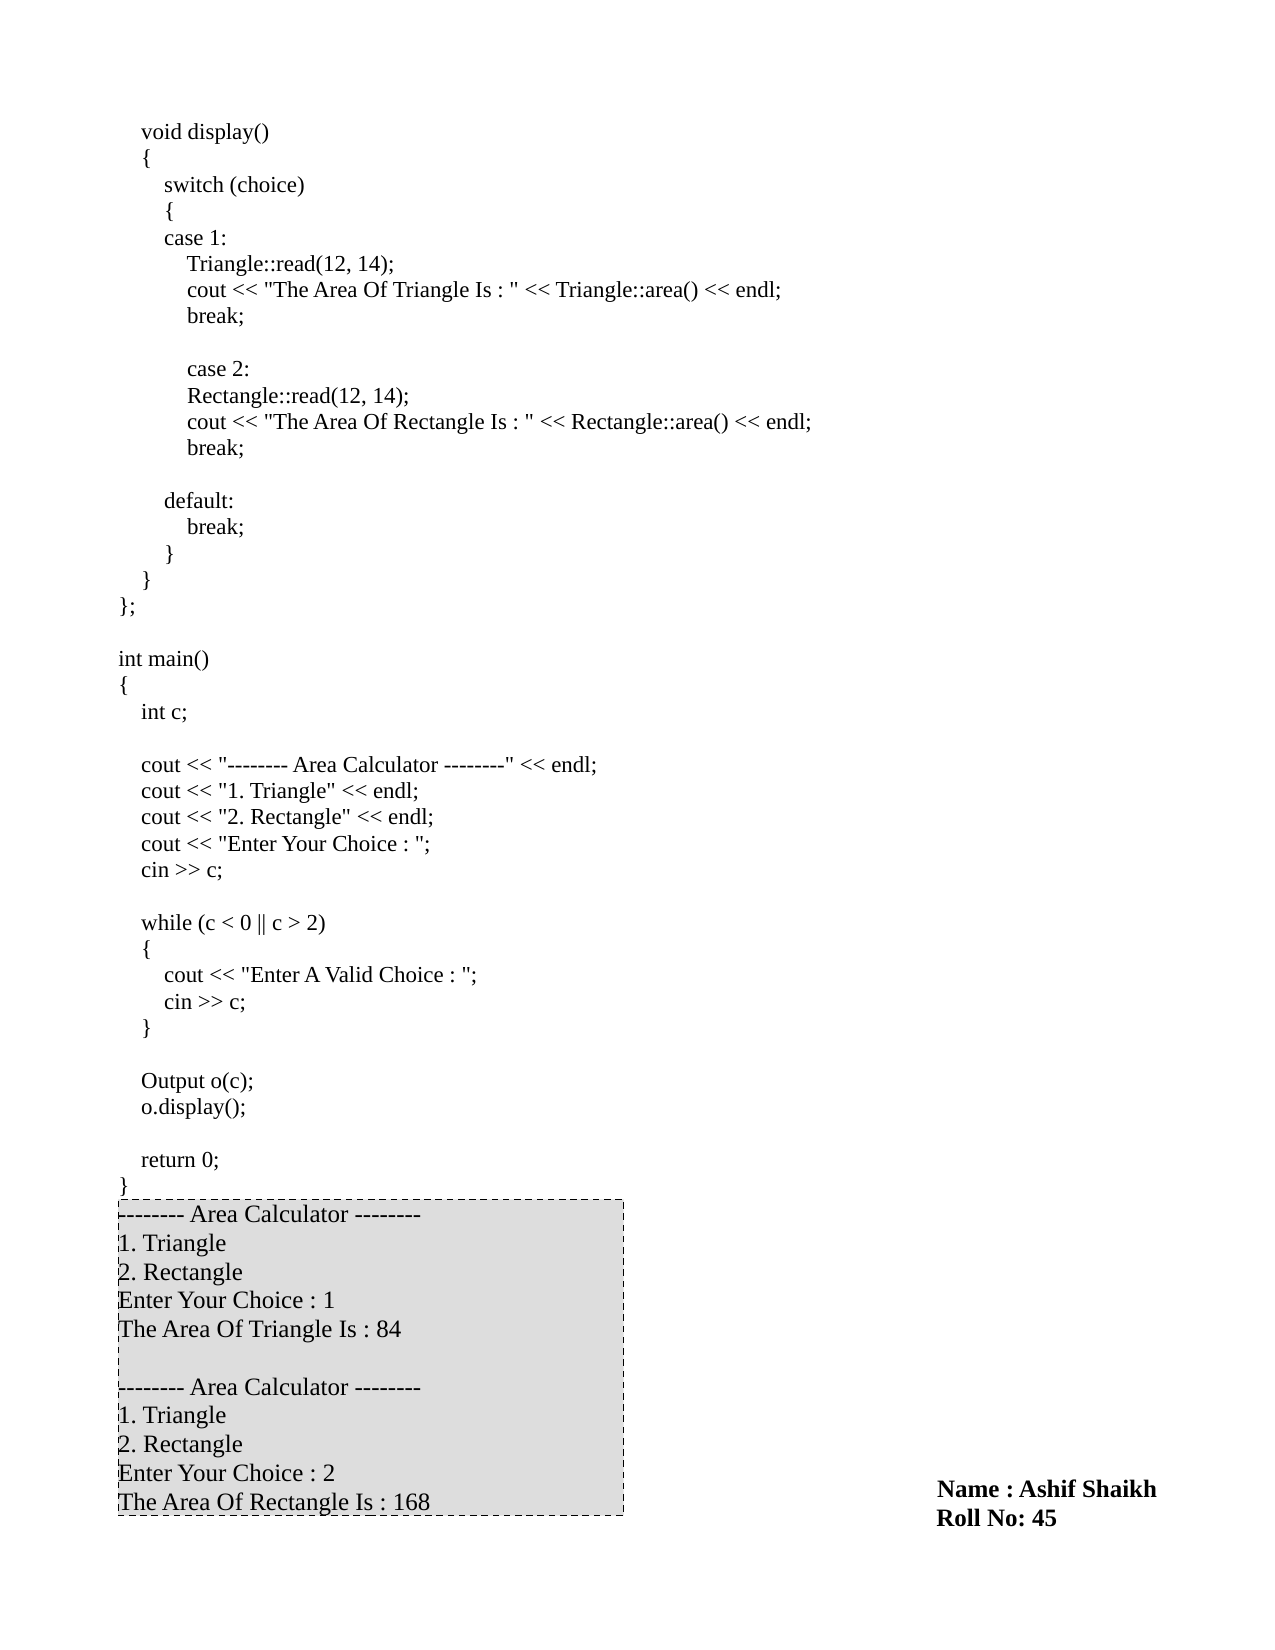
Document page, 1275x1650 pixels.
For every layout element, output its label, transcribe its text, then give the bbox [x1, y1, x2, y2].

text void display() [118, 118, 1157, 144]
text cout << "The Area Of Triangle Is : " << Triangle::area() << endl; [118, 276, 1157, 303]
text int main() [118, 645, 1157, 672]
text default: [118, 487, 1157, 513]
text } [118, 566, 1157, 592]
text break; [118, 513, 1157, 540]
text while (c < 0 || c > 2) [118, 909, 1157, 935]
text { [118, 672, 1157, 698]
text break; [118, 303, 1157, 329]
text cout << "Enter A Valid Choice : "; [118, 961, 1157, 988]
text { [118, 935, 1157, 961]
text Output o(c); [118, 1067, 1157, 1093]
text return 0; [118, 1146, 1157, 1172]
text cout << "The Area Of Rectangle Is : " << Rectangle::area() << endl; [118, 408, 1157, 434]
text cin >> c; [118, 988, 1157, 1014]
text cout << "2. Rectangle" << endl; [118, 803, 1157, 830]
text case 2: [118, 355, 1157, 382]
text }; [118, 592, 1157, 619]
text break; [118, 434, 1157, 461]
text { [118, 144, 1157, 171]
text } [118, 1014, 1157, 1041]
text cin >> c; [118, 856, 1157, 882]
text { [118, 197, 1157, 223]
text switch (choice) [118, 171, 1157, 197]
text } [118, 1172, 1157, 1199]
text Rectangle::read(12, 14); [118, 382, 1157, 408]
text case 1: [118, 223, 1157, 250]
text cout << "-------- Area Calculator --------" << endl; [118, 751, 1157, 777]
text int c; [118, 698, 1157, 724]
text } [118, 540, 1157, 566]
text Triangle::read(12, 14); [118, 250, 1157, 276]
text o.display(); [118, 1093, 1157, 1119]
text cout << "1. Triangle" << endl; [118, 777, 1157, 803]
text cout << "Enter Your Choice : "; [118, 830, 1157, 856]
